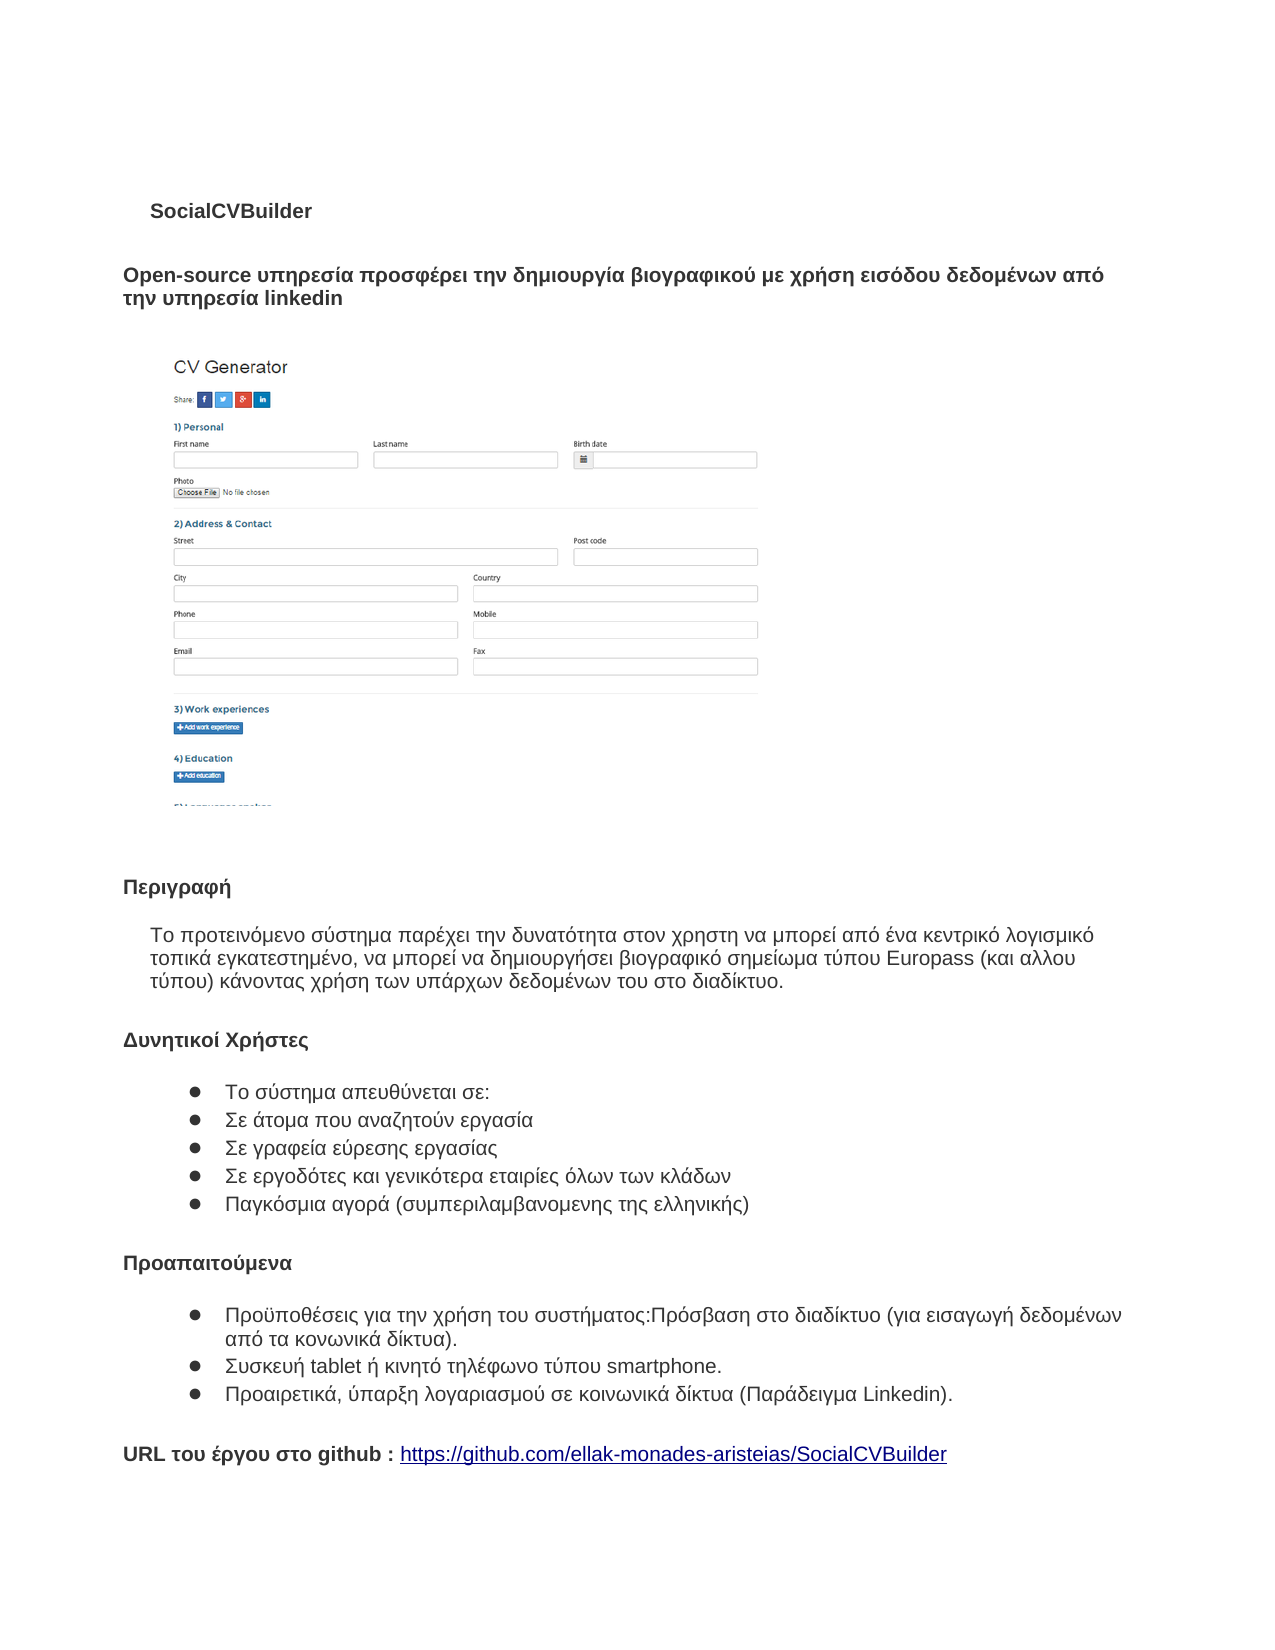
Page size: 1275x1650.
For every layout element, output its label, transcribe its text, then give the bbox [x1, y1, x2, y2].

subtitle Δυνητικοί Χρήστες [123, 1029, 1125, 1052]
list Σε γραφεία εύρεσης εργασίας [187, 1133, 1125, 1161]
picture [168, 353, 762, 806]
list Παγκόσμια αγορά (συμπεριλαμβανομενης της ελληνικής) [187, 1188, 1125, 1216]
subtitle SocialCVBuilder [150, 200, 1125, 223]
subtitle Προαπαιτούμενα [123, 1252, 1125, 1275]
subtitle Open-source υπηρεσία προσφέρει την δημιουργία βιογραφικού με χρήση εισόδου δεδομένων από την υπηρεσία linkedin [123, 263, 1125, 310]
list Σε άτομα που αναζητούν εργασία [187, 1105, 1125, 1133]
list Σε εργοδότες και γενικότερα εταιρίες όλων των κλάδων [187, 1161, 1125, 1188]
list Το σύστημα απευθύνεται σε: [187, 1077, 1125, 1105]
subtitle Περιγραφή [123, 875, 1125, 898]
text Το προτεινόμενο σύστημα παρέχει την δυνατότητα στον χρηστη να μπορεί από ένα κεντρικό λογισμικό τοπικά εγκατεστημένο, να μπορεί να δημιουργήσει βιογραφικό σημείωμα τύπου Europass (και αλλου τύπου) κάνοντας χρήση των υπάρχων δεδομένων του στο διαδίκτυο. [150, 923, 1125, 993]
list Συσκευή tablet ή κινητό τηλέφωνο τύπου smartphone. [187, 1351, 1125, 1379]
list Προαιρετικά, ύπαρξη λογαριασμού σε κοινωνικά δίκτυα (Παράδειγμα Linkedin). [187, 1379, 1125, 1407]
list Προϋποθέσεις για την χρήση του συστήματος:Πρόσβαση στο διαδίκτυο (για εισαγωγή δεδομένων από τα κονωνικά δίκτυα). [187, 1300, 1125, 1351]
subtitle URL του έργου στο github : https://github.com/ellak-monades-aristeias/SocialCVBuilder [123, 1442, 1125, 1466]
